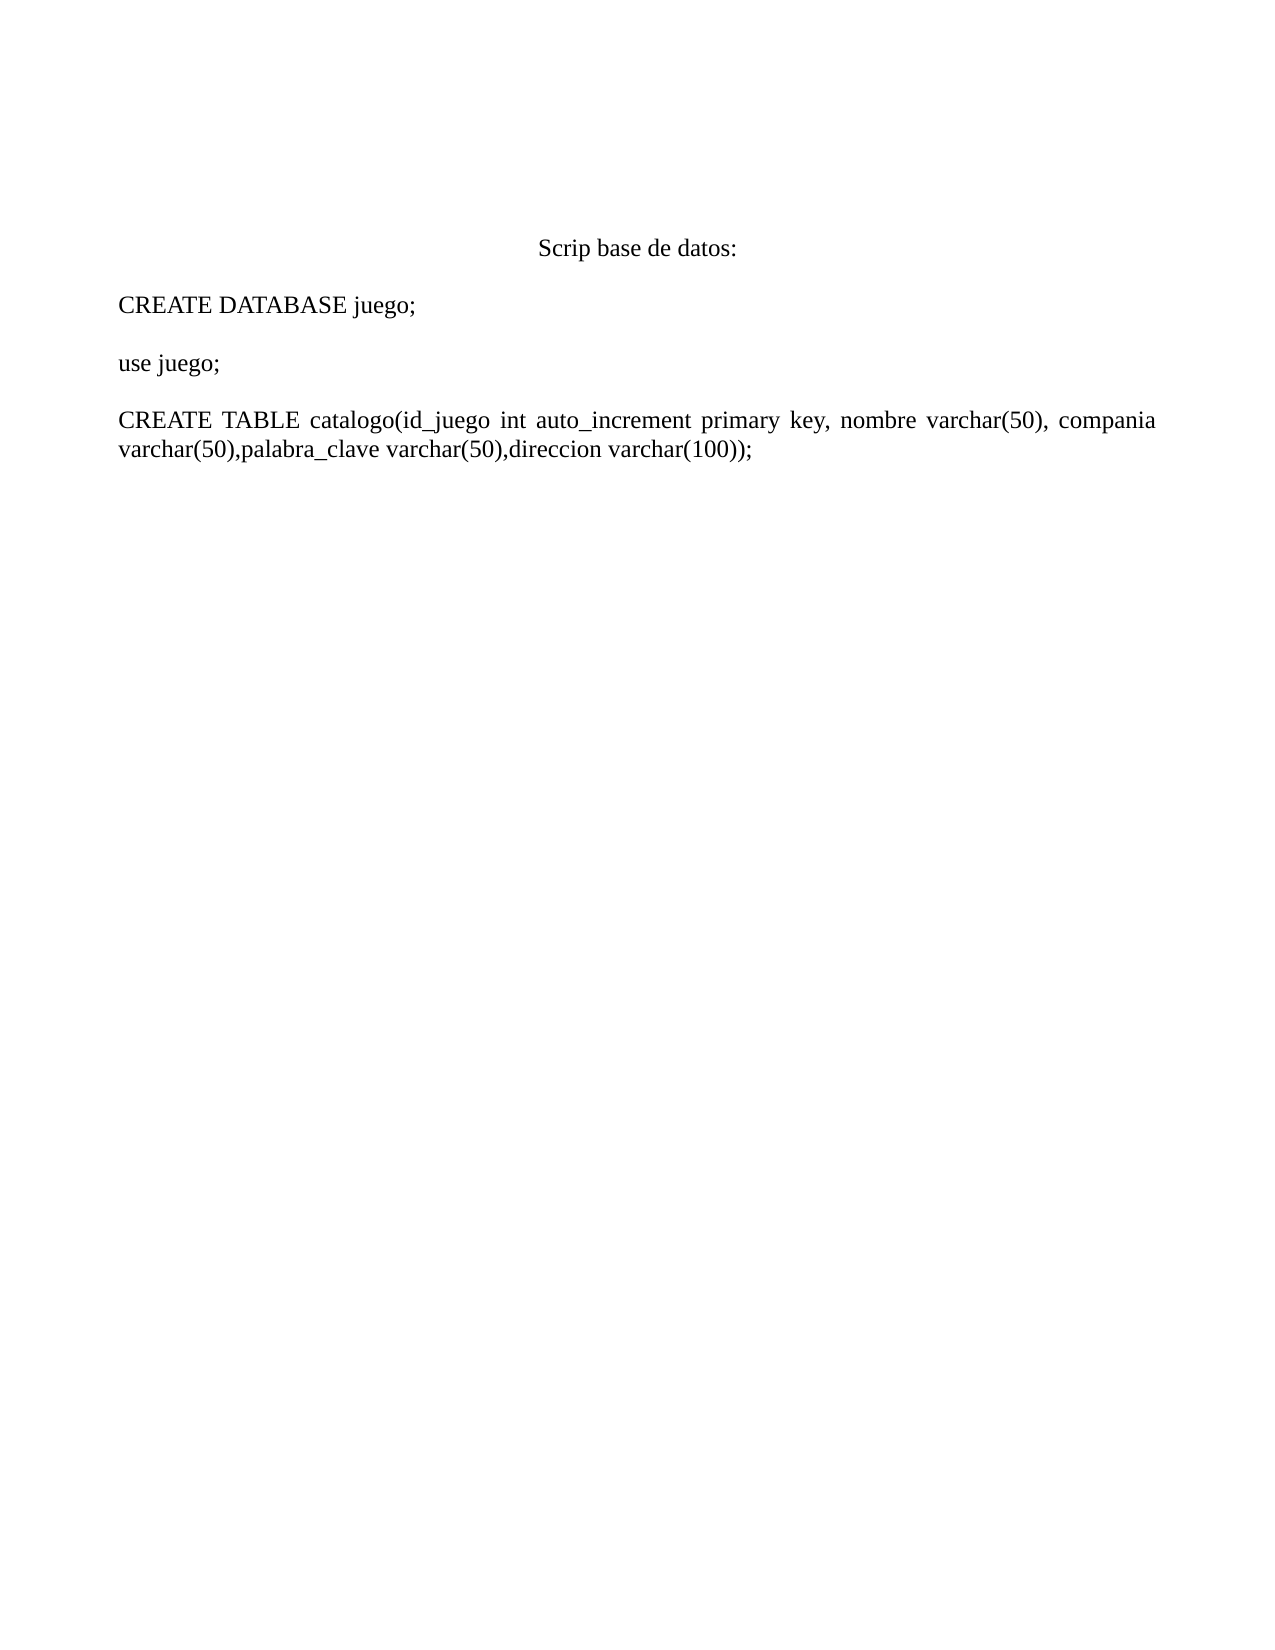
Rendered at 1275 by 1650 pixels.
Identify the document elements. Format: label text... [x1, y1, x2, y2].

text use juego; [118, 348, 1157, 377]
text CREATE DATABASE juego; [118, 291, 1157, 319]
text Scrip base de datos: [118, 233, 1157, 262]
text CREATE TABLE catalogo(id_juego int auto_increment primary key, nombre varchar(50), compania varchar(50),palabra_clave varchar(50),direccion varchar(100)); [118, 406, 1157, 463]
